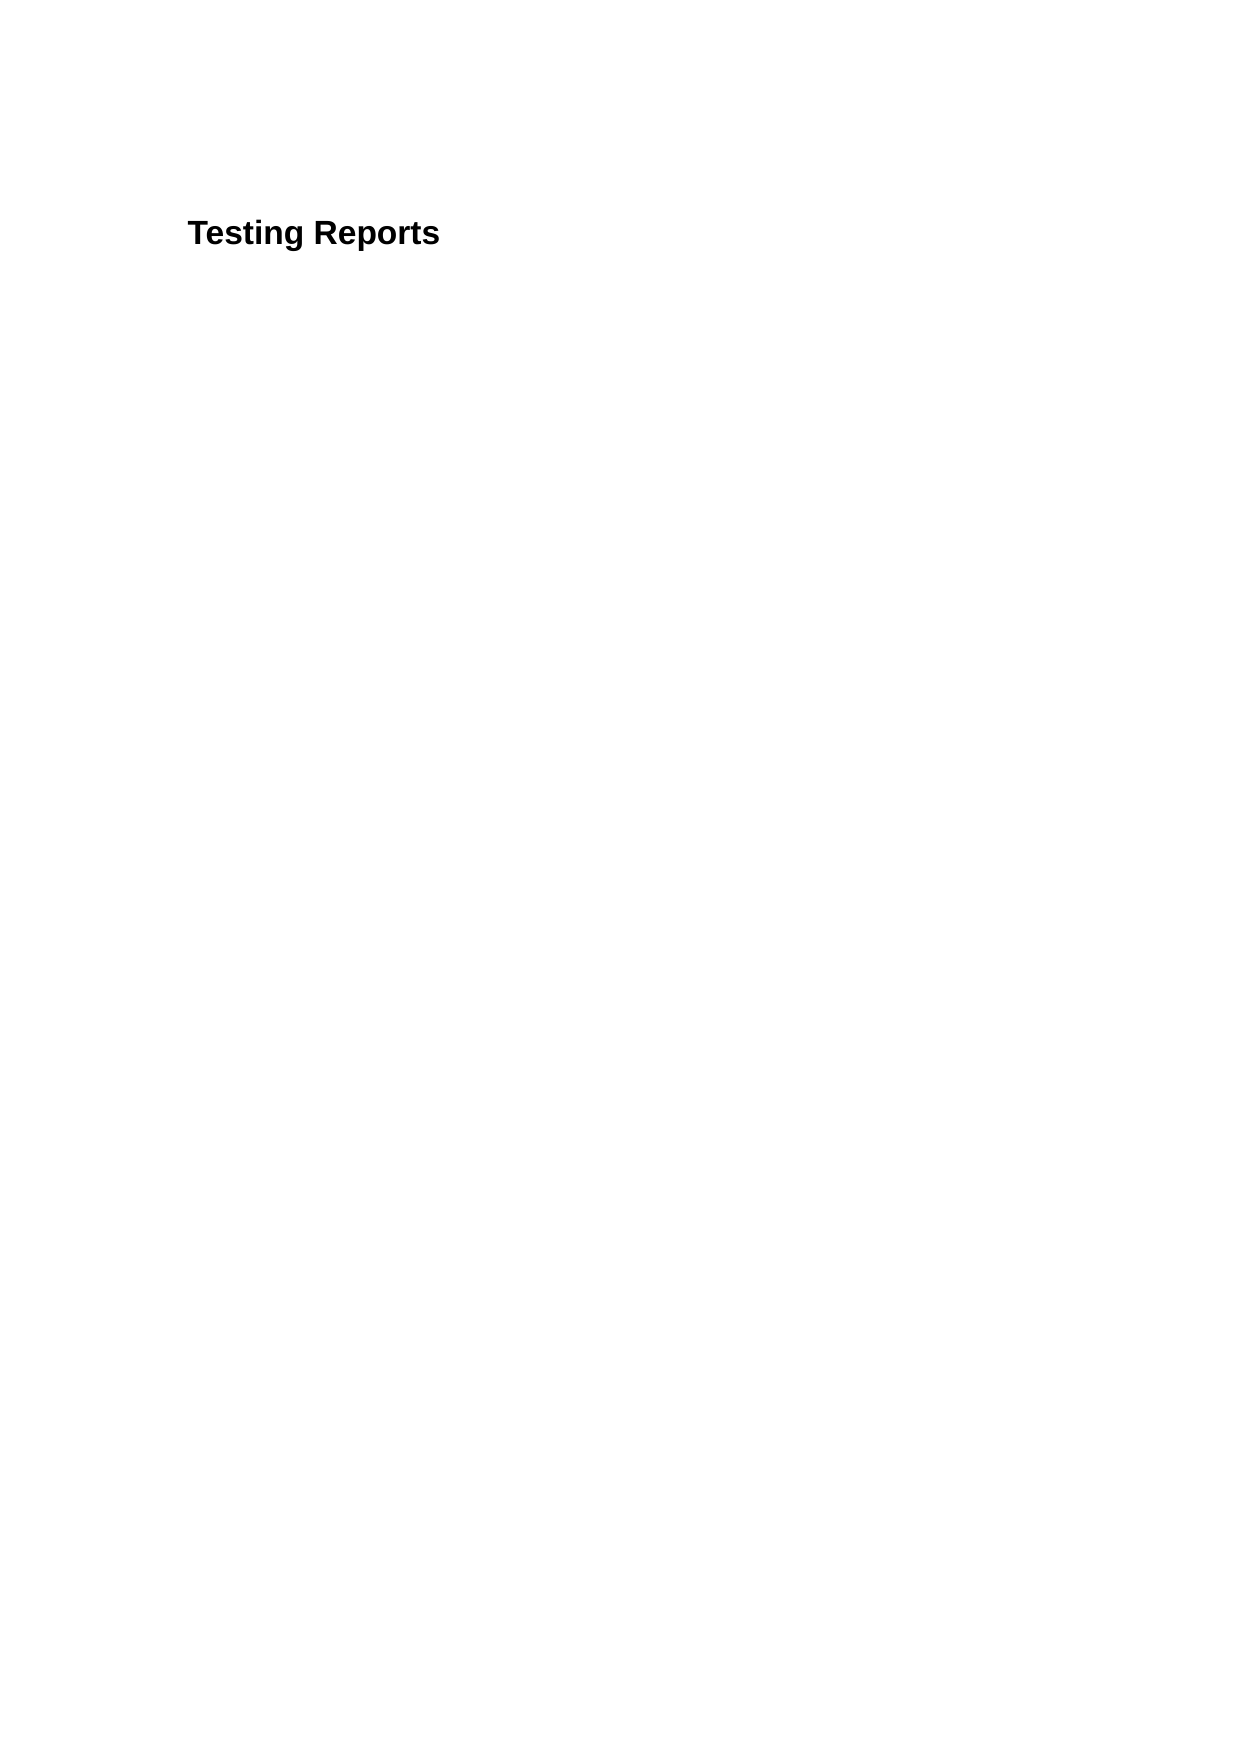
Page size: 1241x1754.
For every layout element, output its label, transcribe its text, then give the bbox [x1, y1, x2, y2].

subtitle Testing Reports [187, 212, 1053, 251]
